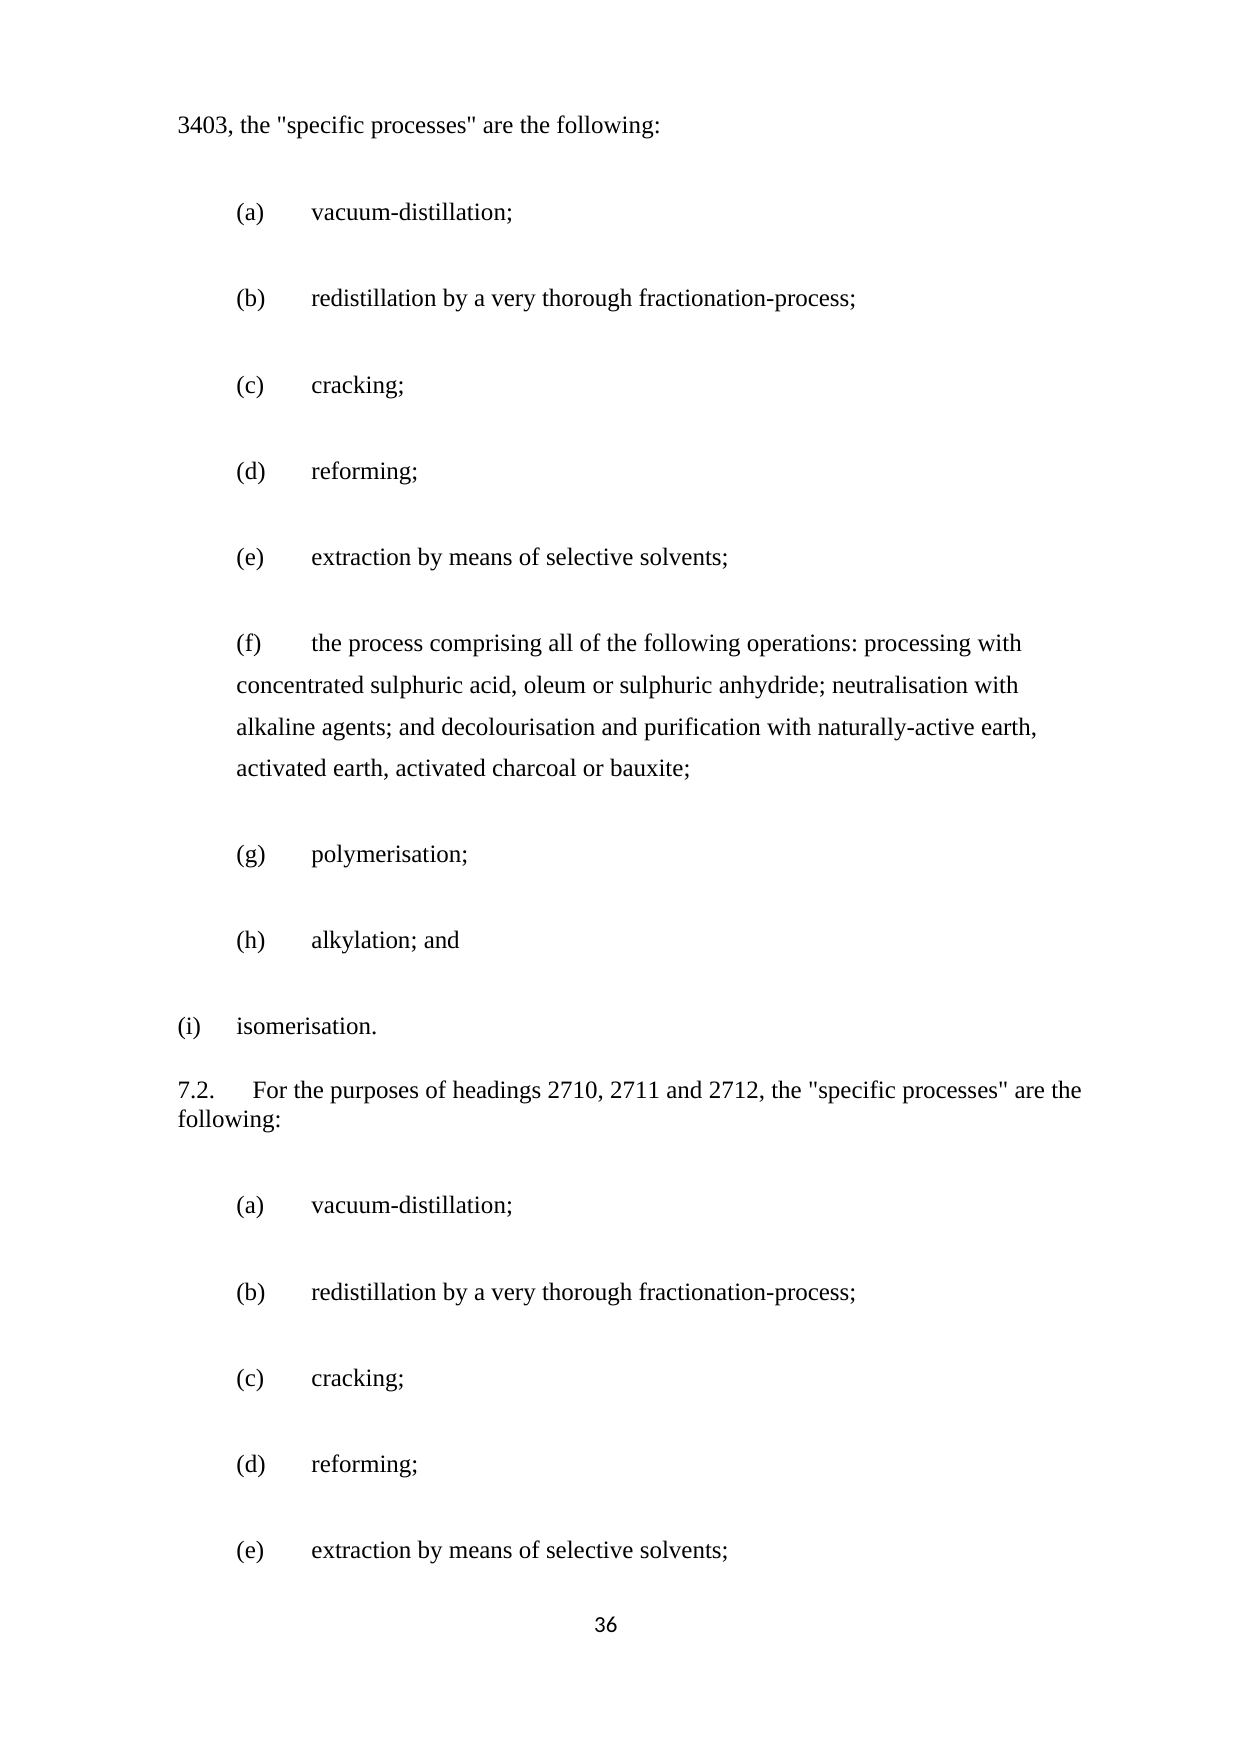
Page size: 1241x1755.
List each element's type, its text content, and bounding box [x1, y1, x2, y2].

list reforming; [236, 1449, 1105, 1478]
list polymerisation; [236, 839, 1105, 867]
list redistillation by a very thorough fractionation-process; [236, 283, 1105, 312]
list the process comprising all of the following operations: processing with concentrated sulphuric acid, oleum or sulphuric anhydride; neutralisation with alkaline agents; and decolourisation and purification with naturally-active earth, activated earth, activated charcoal or bauxite; [236, 628, 1094, 782]
list cracking; [236, 1363, 1105, 1392]
list reforming; [236, 456, 1105, 485]
list redistillation by a very thorough fractionation-process; [236, 1277, 1105, 1305]
list isomerisation. [177, 1011, 1105, 1040]
list cracking; [236, 370, 1105, 398]
list 3403, the "specific processes" are the following: [177, 110, 1057, 139]
list extraction by means of selective solvents; [236, 1535, 1105, 1564]
list For the purposes of headings 2710, 2711 and 2712, the "specific processes" are the following: [177, 1075, 1105, 1133]
list alkylation; and [236, 925, 1105, 954]
list vacuum-distillation; [236, 197, 1105, 226]
list extraction by means of selective solvents; [236, 542, 1105, 571]
list vacuum-distillation; [236, 1190, 1105, 1219]
